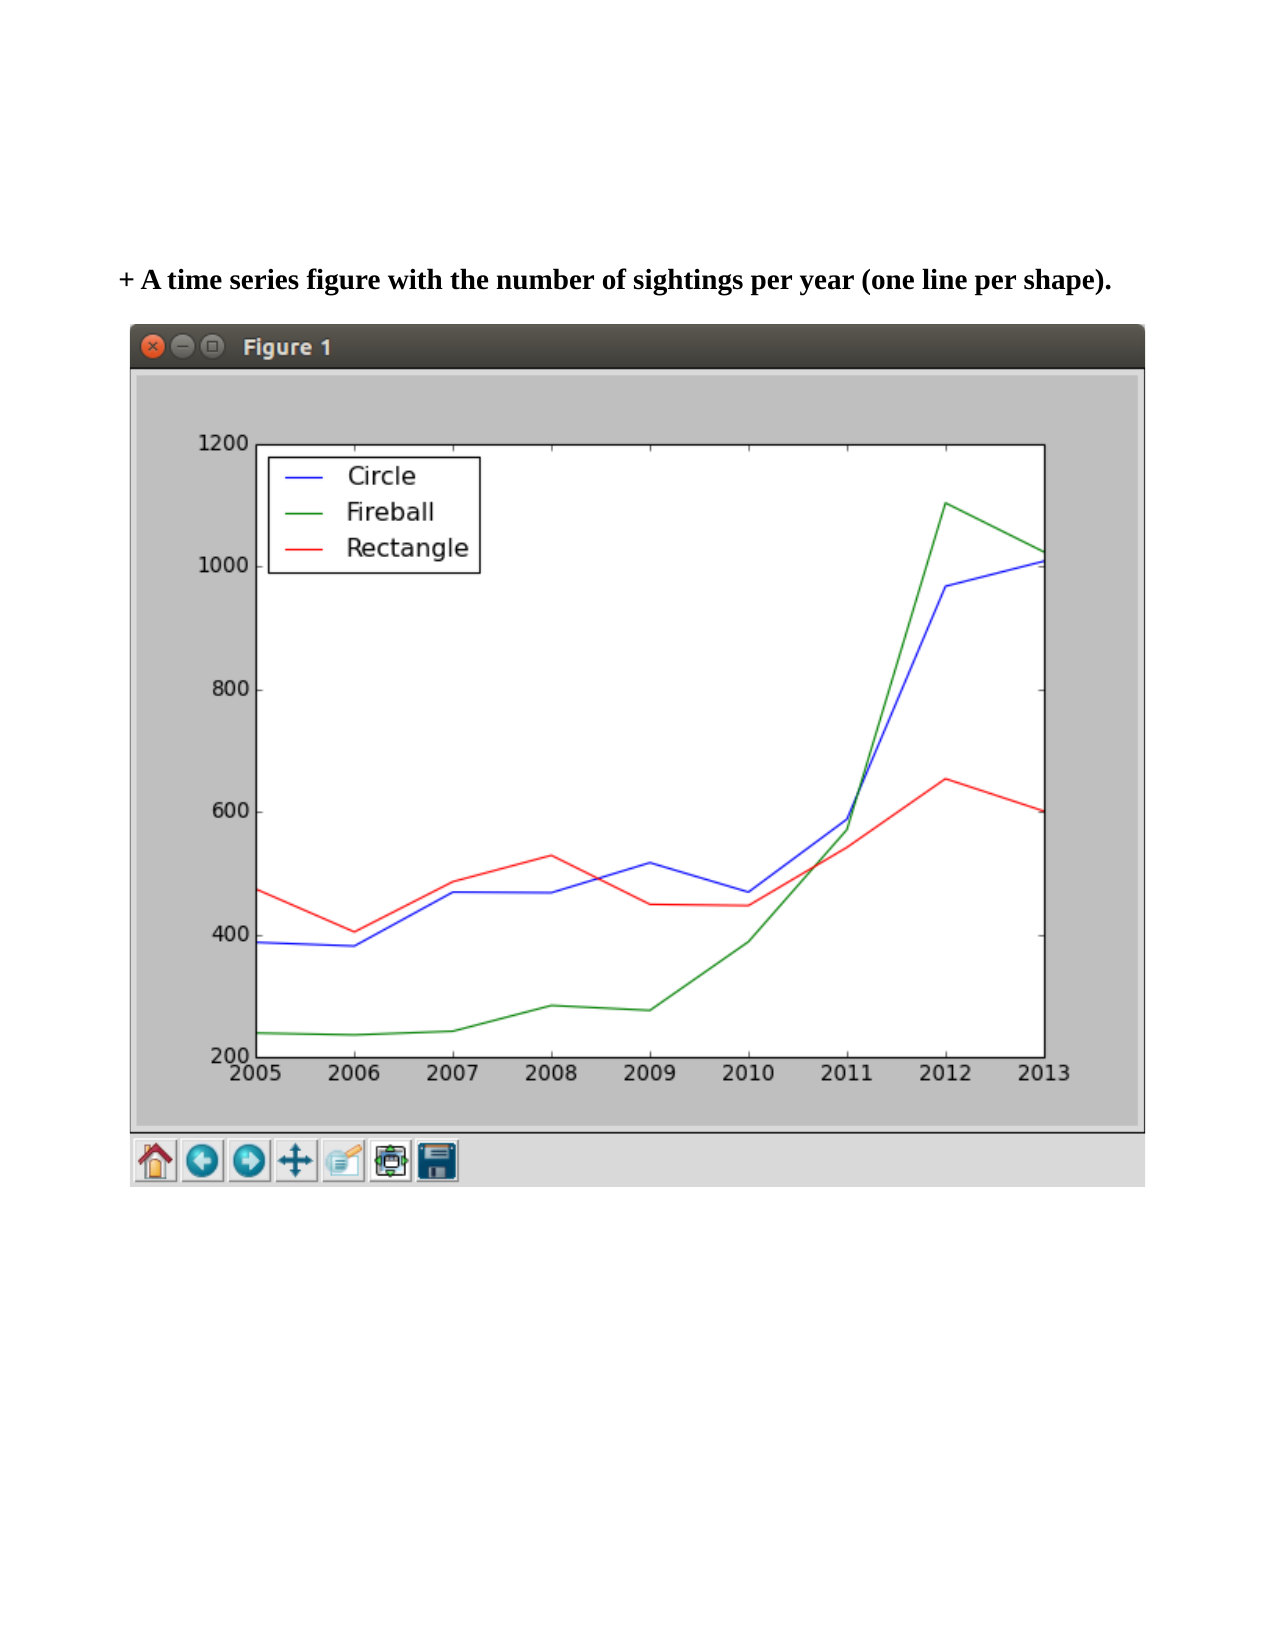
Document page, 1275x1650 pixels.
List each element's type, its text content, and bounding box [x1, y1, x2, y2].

text + A time series figure with the number of sightings per year (one line per shape). [118, 262, 1157, 295]
picture [129, 324, 1146, 1187]
